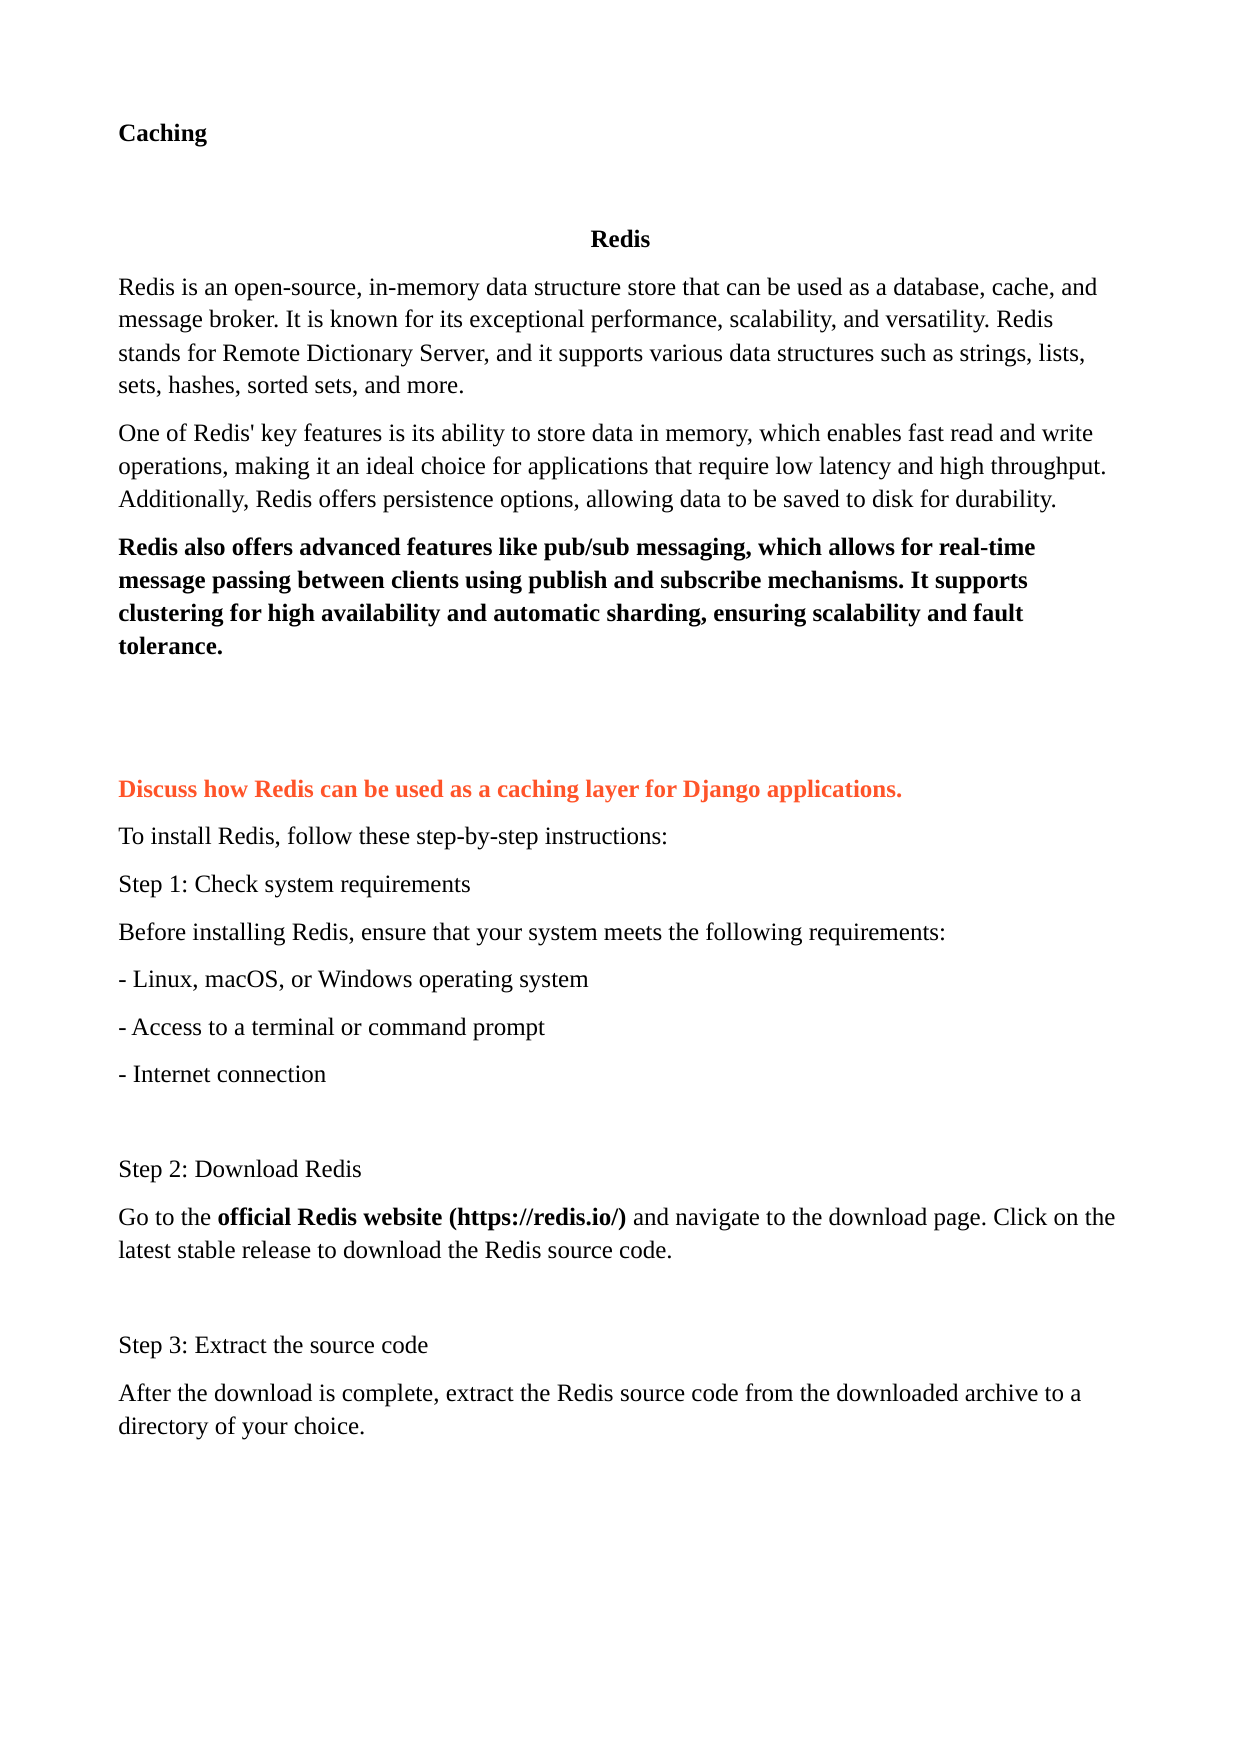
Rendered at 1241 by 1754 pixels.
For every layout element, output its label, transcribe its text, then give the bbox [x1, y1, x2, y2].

text Redis is an open-source, in-memory data structure store that can be used as a database, cache, and message broker. It is known for its exceptional performance, scalability, and versatility. Redis stands for Remote Dictionary Server, and it supports various data structures such as strings, lists, sets, hashes, sorted sets, and more. [118, 272, 1122, 399]
text To install Redis, follow these step-by-step instructions: [118, 821, 1122, 850]
text Redis also offers advanced features like pub/sub messaging, which allows for real-time message passing between clients using publish and subscribe mechanisms. It supports clustering for high availability and automatic sharding, ensuring scalability and fault tolerance. [118, 532, 1122, 660]
text Step 3: Extract the source code [118, 1330, 1122, 1359]
text After the download is complete, extract the Redis source code from the downloaded archive to a directory of your choice. [118, 1378, 1122, 1440]
text - Access to a terminal or command prompt [118, 1012, 1122, 1041]
text Step 2: Download Redis [118, 1154, 1122, 1183]
text - Internet connection [118, 1059, 1122, 1088]
text Redis [118, 224, 1122, 253]
text Discuss how Redis can be used as a caching layer for Django applications. [118, 774, 1122, 802]
text One of Redis' key features is its ability to store data in memory, which enables fast read and write operations, making it an ideal choice for applications that require low latency and high throughput. Additionally, Redis offers persistence options, allowing data to be saved to disk for durability. [118, 418, 1122, 513]
text - Linux, macOS, or Windows operating system [118, 964, 1122, 993]
text Go to the official Redis website (https://redis.io/) and navigate to the download page. Click on the latest stable release to download the Redis source code. [118, 1202, 1122, 1264]
text Step 1: Check system requirements [118, 869, 1122, 898]
text Before installing Redis, ensure that your system meets the following requirements: [118, 917, 1122, 945]
